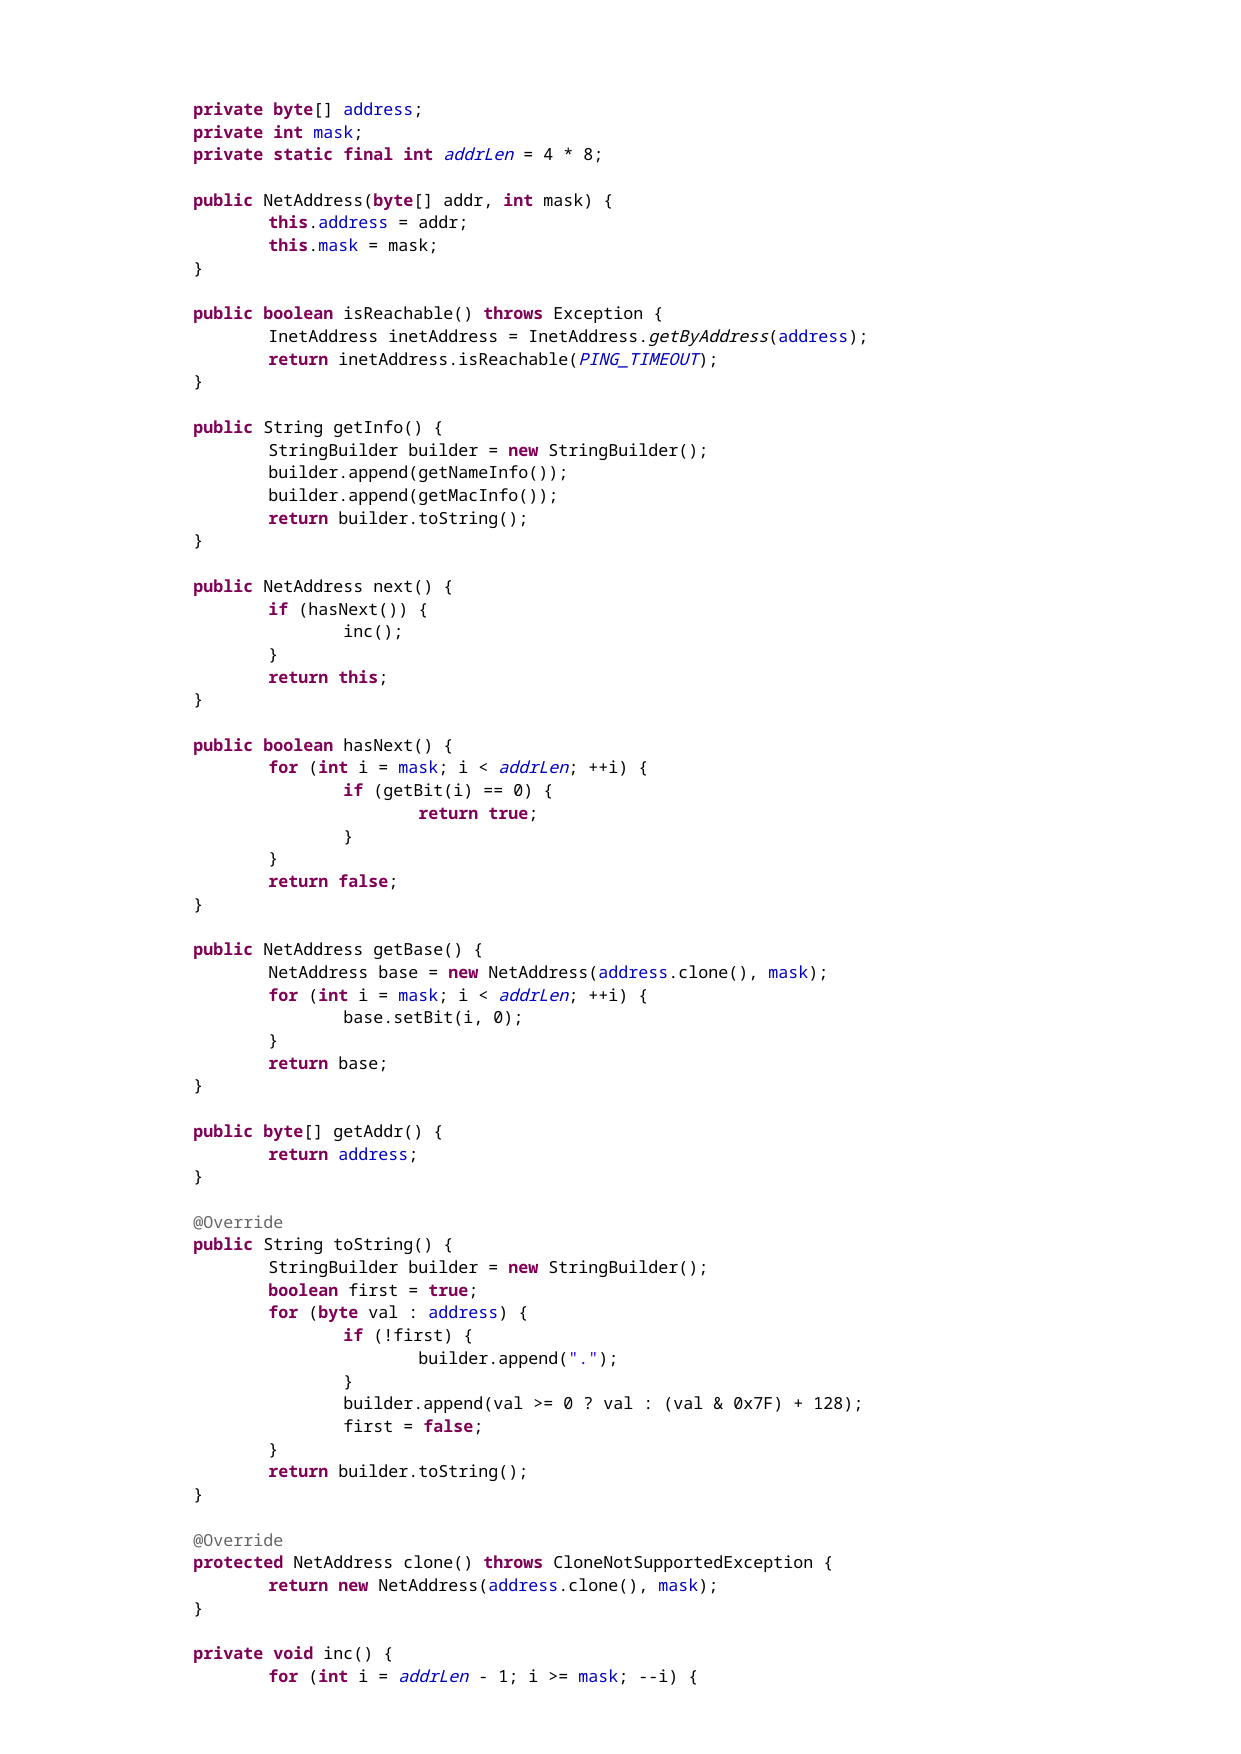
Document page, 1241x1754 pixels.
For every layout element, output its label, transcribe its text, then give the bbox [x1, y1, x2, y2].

text inc(); [118, 620, 1162, 643]
text public NetAddress(byte[] addr, int mask) { [118, 188, 1162, 211]
text protected NetAddress clone() throws CloneNotSupportedException { [118, 1551, 1162, 1574]
text } [118, 1165, 1162, 1188]
text private int mask; [118, 120, 1162, 143]
text } [118, 847, 1162, 870]
text public byte[] getAddr() { [118, 1119, 1162, 1142]
text return builder.toString(); [118, 506, 1162, 529]
text } [118, 1437, 1162, 1460]
text builder.append(getNameInfo()); [118, 461, 1162, 484]
text public boolean isReachable() throws Exception { [118, 302, 1162, 325]
text } [118, 370, 1162, 393]
text public NetAddress getBase() { [118, 938, 1162, 961]
text public String toString() { [118, 1233, 1162, 1256]
text if (getBit(i) == 0) { [118, 779, 1162, 802]
text public NetAddress next() { [118, 574, 1162, 597]
text for (byte val : address) { [118, 1301, 1162, 1324]
text StringBuilder builder = new StringBuilder(); [118, 438, 1162, 461]
text for (int i = mask; i < addrLen; ++i) { [118, 983, 1162, 1006]
text return new NetAddress(address.clone(), mask); [118, 1574, 1162, 1596]
text if (hasNext()) { [118, 597, 1162, 620]
text } [118, 1483, 1162, 1506]
text private byte[] address; [118, 98, 1162, 120]
text this.mask = mask; [118, 234, 1162, 257]
text boolean first = true; [118, 1278, 1162, 1301]
text @Override [118, 1528, 1162, 1551]
text } [118, 643, 1162, 665]
text base.setBit(i, 0); [118, 1006, 1162, 1029]
text builder.append(getMacInfo()); [118, 484, 1162, 506]
text public boolean hasNext() { [118, 733, 1162, 756]
text private static final int addrLen = 4 * 8; [118, 143, 1162, 166]
text return address; [118, 1142, 1162, 1165]
text builder.append("."); [118, 1347, 1162, 1369]
text } [118, 1029, 1162, 1051]
text if (!first) { [118, 1324, 1162, 1347]
text return false; [118, 870, 1162, 892]
text } [118, 257, 1162, 279]
text this.address = addr; [118, 211, 1162, 234]
text } [118, 688, 1162, 711]
text public String getInfo() { [118, 416, 1162, 438]
text } [118, 1596, 1162, 1619]
text return base; [118, 1051, 1162, 1074]
text private void inc() { [118, 1642, 1162, 1664]
text return inetAddress.isReachable(PING_TIMEOUT); [118, 347, 1162, 370]
text } [118, 1074, 1162, 1097]
text InetAddress inetAddress = InetAddress.getByAddress(address); [118, 325, 1162, 347]
text for (int i = addrLen - 1; i >= mask; --i) { [118, 1664, 1162, 1687]
text } [118, 824, 1162, 847]
text return builder.toString(); [118, 1460, 1162, 1483]
text } [118, 892, 1162, 915]
text } [118, 1369, 1162, 1392]
text builder.append(val >= 0 ? val : (val & 0x7F) + 128); [118, 1392, 1162, 1415]
text first = false; [118, 1415, 1162, 1437]
text StringBuilder builder = new StringBuilder(); [118, 1256, 1162, 1278]
text for (int i = mask; i < addrLen; ++i) { [118, 756, 1162, 779]
text NetAddress base = new NetAddress(address.clone(), mask); [118, 961, 1162, 983]
text return this; [118, 665, 1162, 688]
text } [118, 529, 1162, 552]
text return true; [118, 802, 1162, 824]
text @Override [118, 1210, 1162, 1233]
